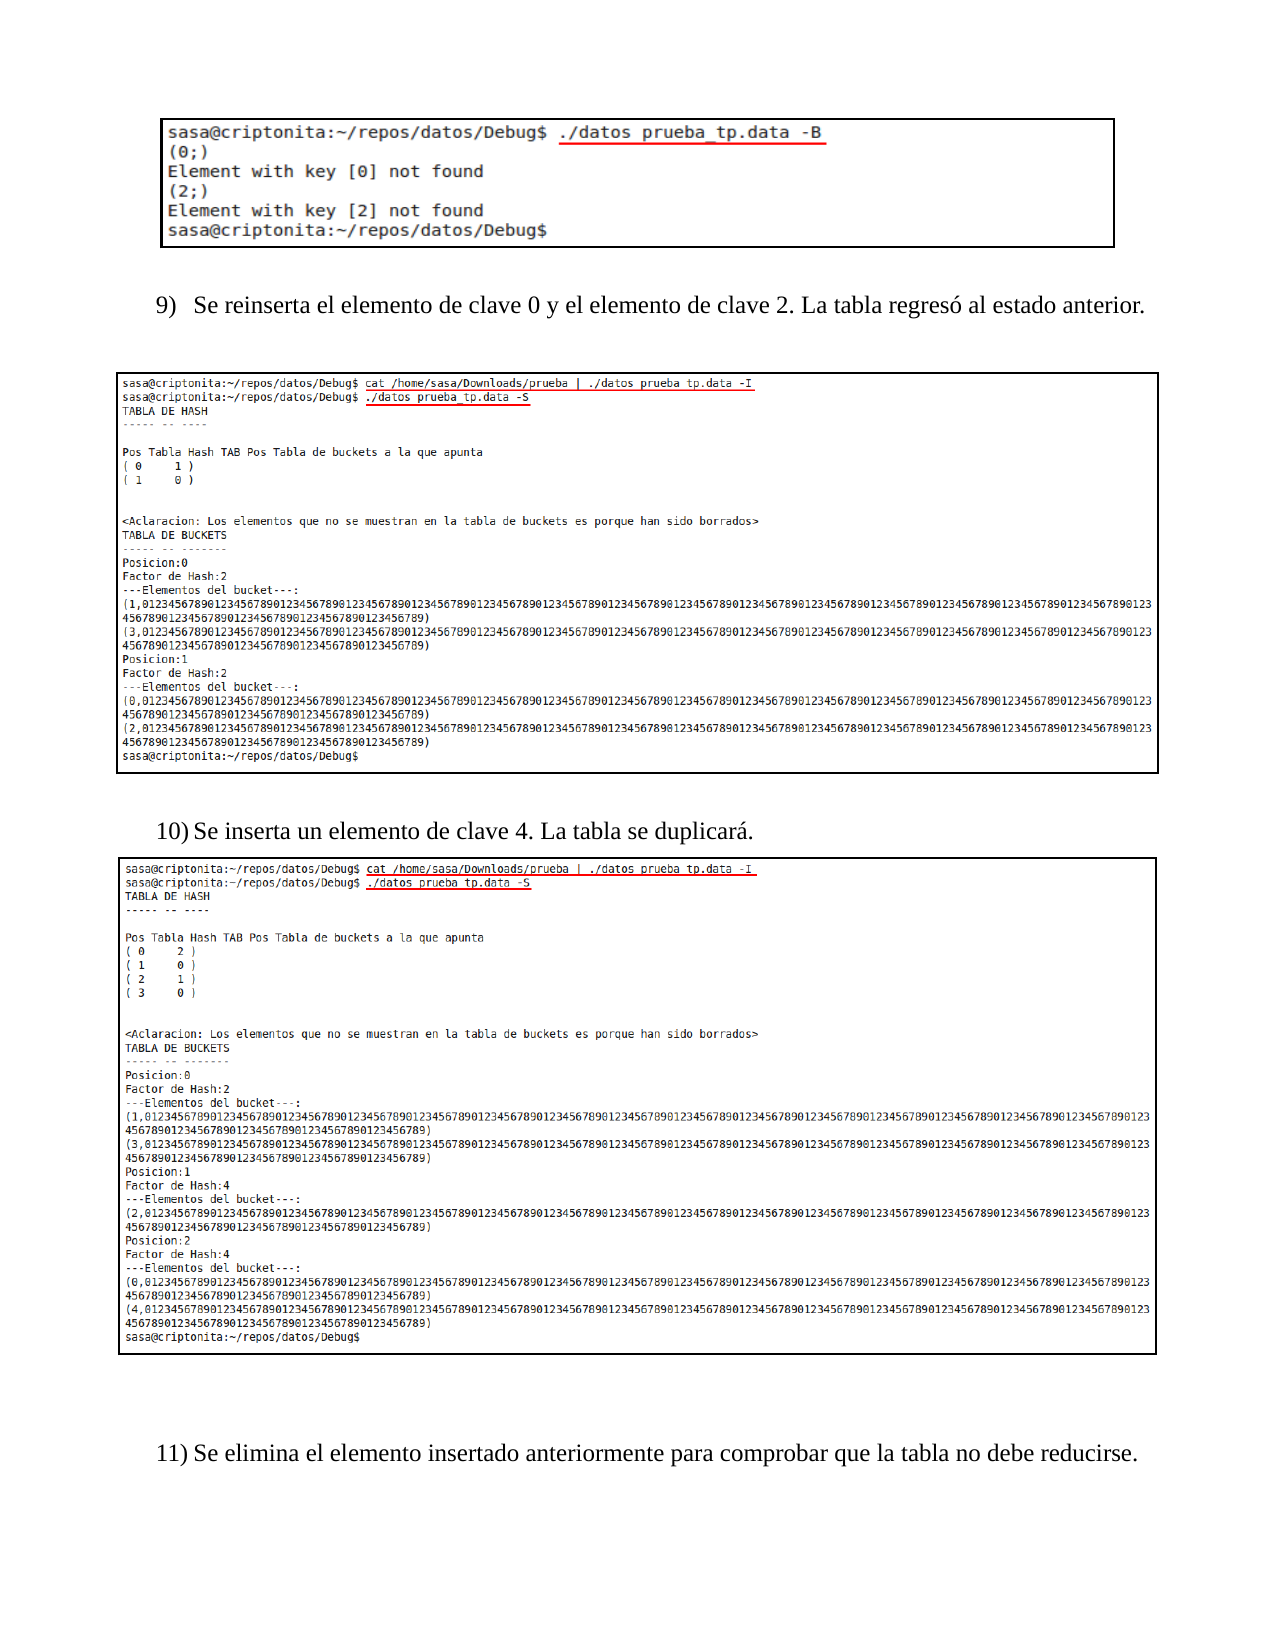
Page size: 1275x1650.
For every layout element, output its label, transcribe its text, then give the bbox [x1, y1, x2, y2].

picture [121, 377, 1154, 770]
list Se elimina el elemento insertado anteriormente para comprobar que la tabla no debe reducirse. [156, 1438, 1157, 1467]
picture [165, 123, 1110, 244]
list Se reinserta el elemento de clave 0 y el elemento de clave 2. La tabla regresó al estado anterior. [156, 290, 1157, 318]
list Se inserta un elemento de clave 4. La tabla se duplicará. [156, 816, 1157, 844]
picture [123, 862, 1152, 1351]
